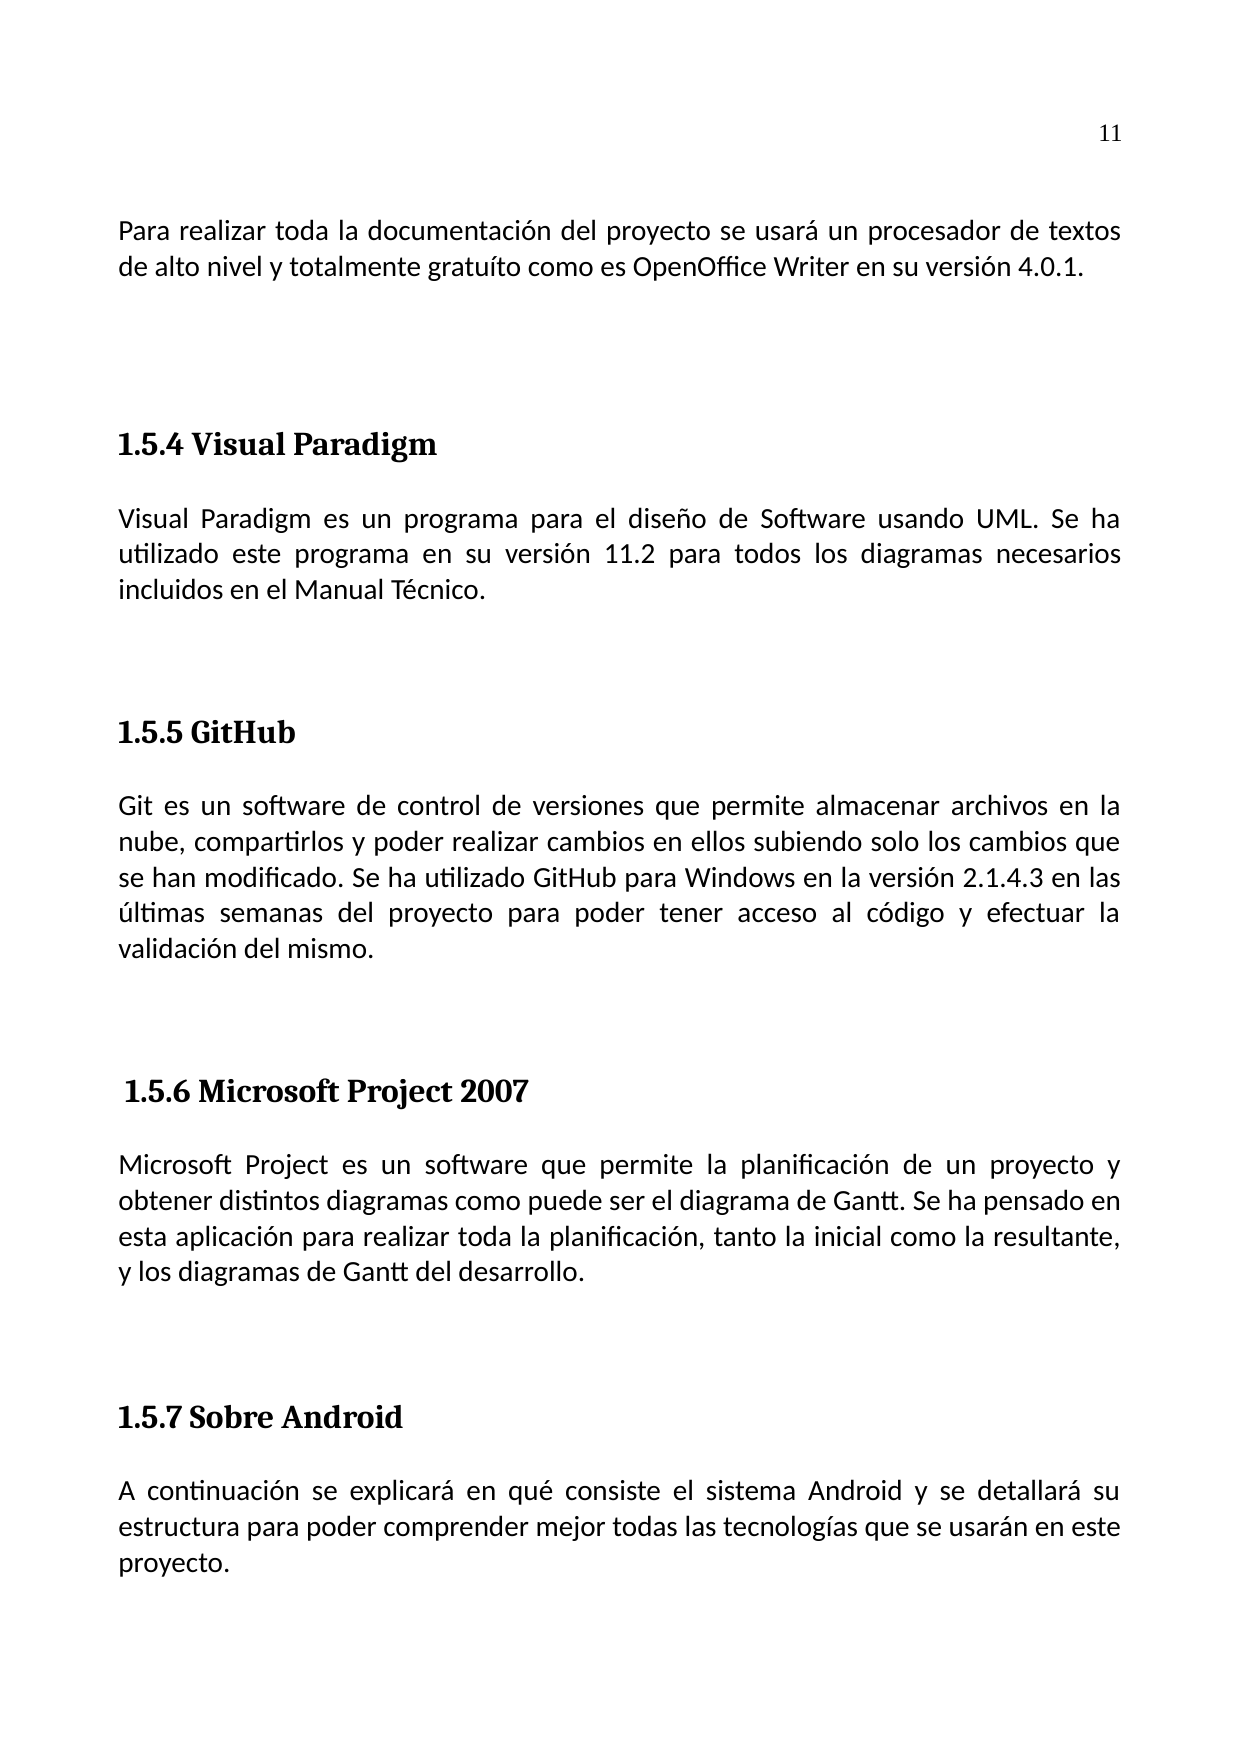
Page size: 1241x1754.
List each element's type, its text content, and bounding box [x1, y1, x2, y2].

text Visual Paradigm es un programa para el diseño de Software usando UML. Se ha utilizado este programa en su versión 11.2 para todos los diagramas necesarios incluidos en el Manual Técnico. [118, 500, 1122, 607]
text Microsoft Project es un software que permite la planificación de un proyecto y obtener distintos diagramas como puede ser el diagrama de Gantt. Se ha pensado en esta aplicación para realizar toda la planificación, tanto la inicial como la resultante, y los diagramas de Gantt del desarrollo. [118, 1146, 1122, 1289]
text Git es un software de control de versiones que permite almacenar archivos en la nube, compartirlos y poder realizar cambios en ellos subiendo solo los cambios que se han modificado. Se ha utilizado GitHub para Windows en la versión 2.1.4.3 en las últimas semanas del proyecto para poder tener acceso al código y efectuar la validación del mismo. [118, 787, 1122, 966]
text Para realizar toda la documentación del proyecto se usará un procesador de textos de alto nivel y totalmente gratuíto como es OpenOffice Writer en su versión 4.0.1. [118, 212, 1122, 283]
text 1.5.4 Visual Paradigm [118, 426, 1122, 464]
text A continuación se explicará en qué consiste el sistema Android y se detallará su estructura para poder comprender mejor todas las tecnologías que se usarán en este proyecto. [118, 1472, 1122, 1579]
text 1.5.7 Sobre Android [118, 1398, 1122, 1437]
text 1.5.5 GitHub [118, 713, 1122, 752]
text 1.5.6 Microsoft Project 2007 [118, 1072, 1122, 1111]
